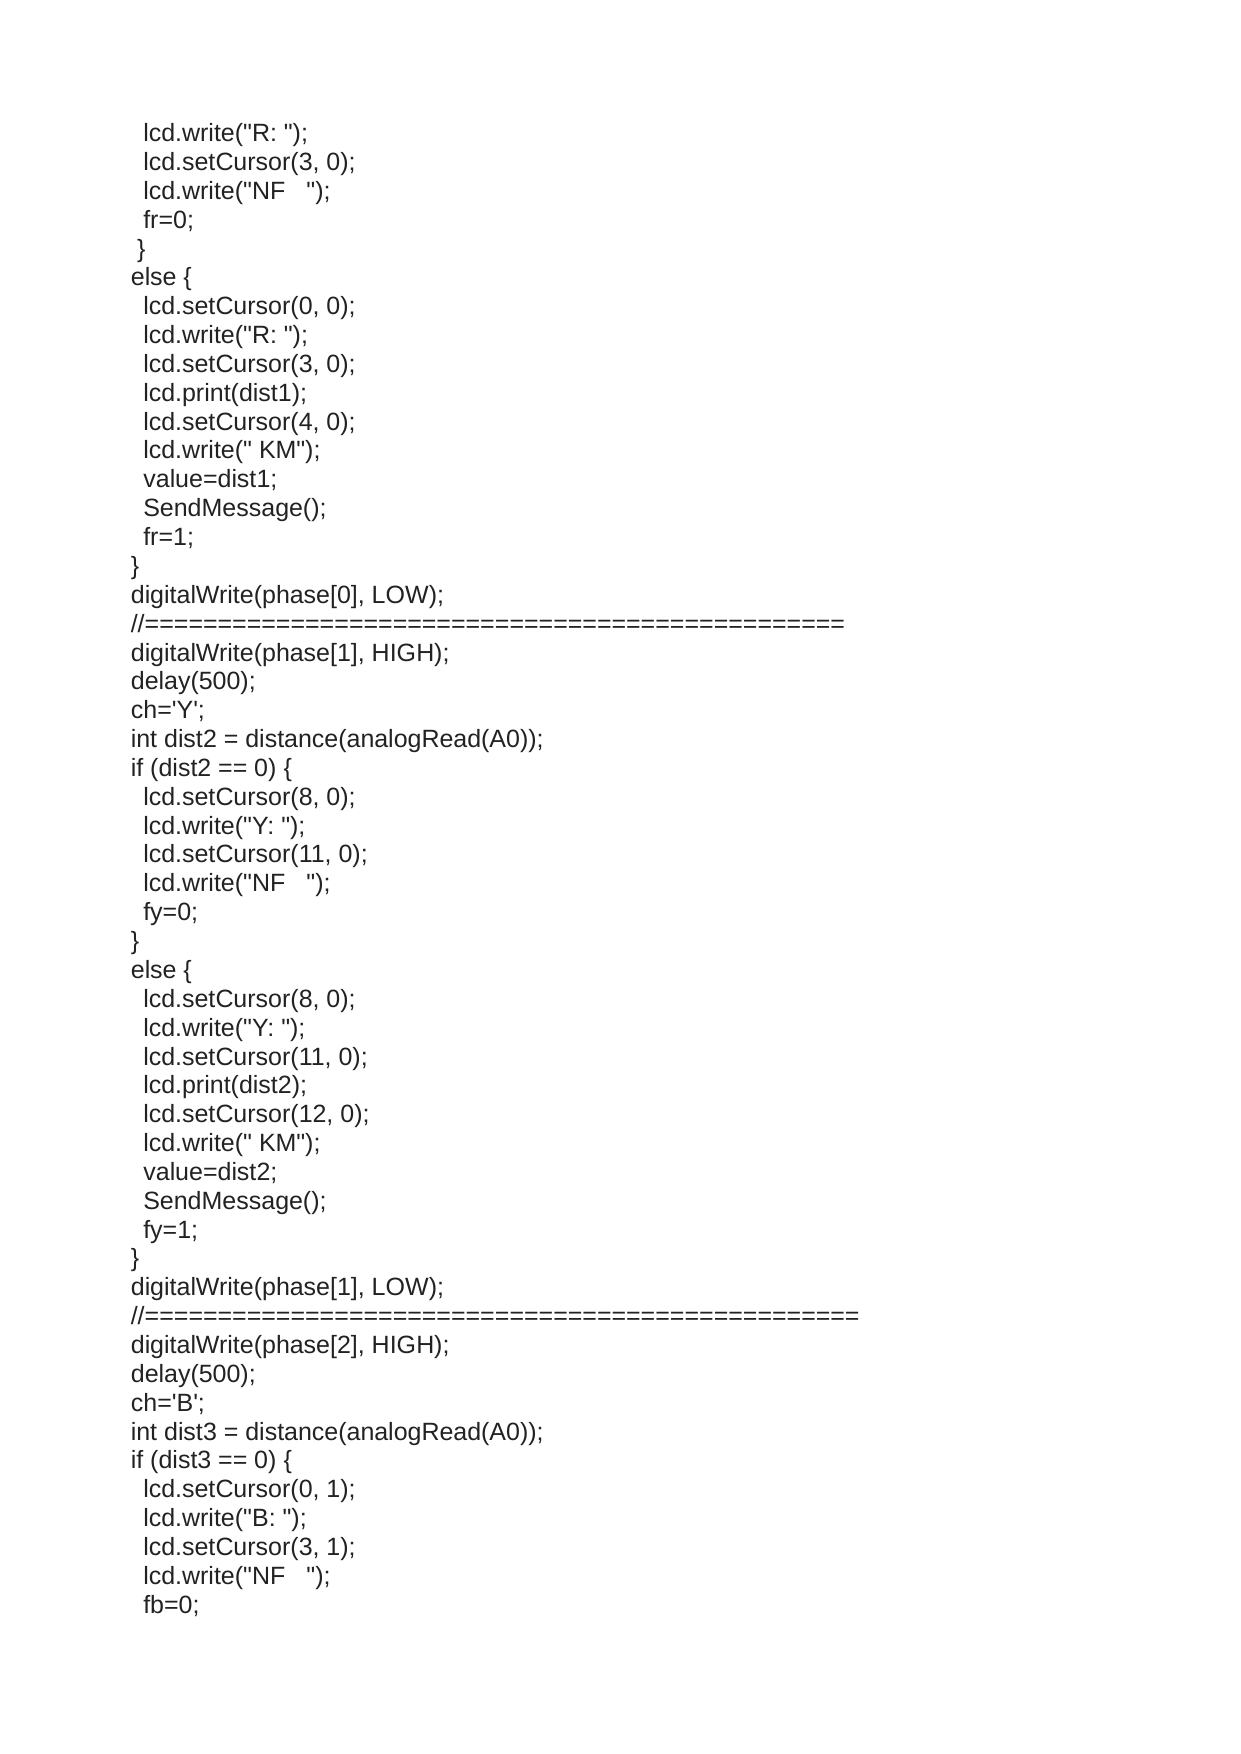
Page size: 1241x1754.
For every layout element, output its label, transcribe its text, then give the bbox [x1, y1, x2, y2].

text lcd.write("R: "); lcd.setCursor(3, 0); lcd.write("NF "); fr=0; } else { lcd.setCursor(0, 0); lcd.write("R: "); lcd.setCursor(3, 0); lcd.print(dist1); lcd.setCursor(4, 0); lcd.write(" KM"); value=dist1; SendMessage(); fr=1; } digitalWrite(phase[0], LOW); //================================================ digitalWrite(phase[1], HIGH); delay(500); ch='Y'; int dist2 = distance(analogRead(A0)); if (dist2 == 0) { lcd.setCursor(8, 0); lcd.write("Y: "); lcd.setCursor(11, 0); lcd.write("NF "); fy=0; } else { lcd.setCursor(8, 0); lcd.write("Y: "); lcd.setCursor(11, 0); lcd.print(dist2); lcd.setCursor(12, 0); lcd.write(" KM"); value=dist2; SendMessage(); fy=1; } digitalWrite(phase[1], LOW); //================================================= digitalWrite(phase[2], HIGH); delay(500); ch='B'; int dist3 = distance(analogRead(A0)); if (dist3 == 0) { lcd.setCursor(0, 1); lcd.write("B: "); lcd.setCursor(3, 1); lcd.write("NF "); fb=0; [118, 118, 1122, 1618]
